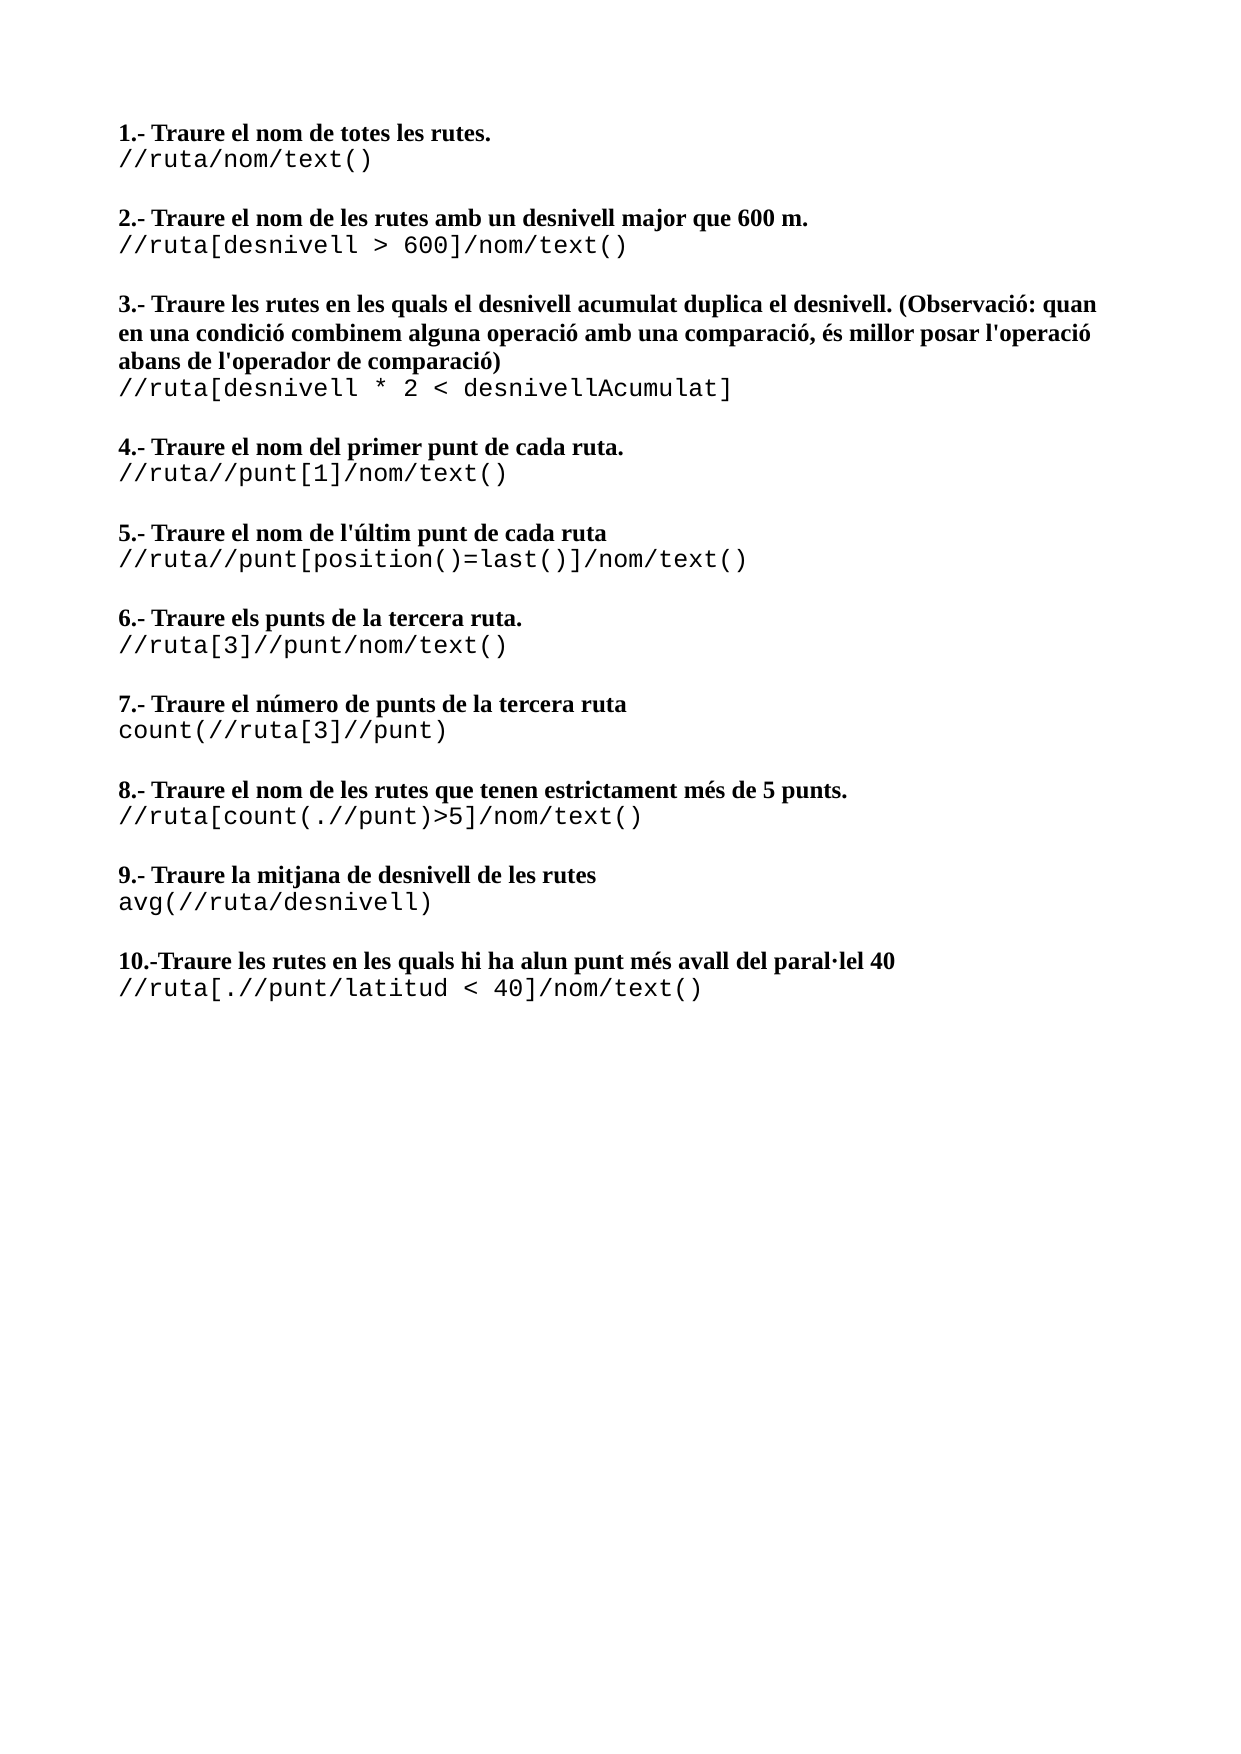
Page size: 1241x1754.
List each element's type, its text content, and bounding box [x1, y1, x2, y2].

text //ruta[count(.//punt)>5]/nom/text() [118, 803, 1122, 832]
text //ruta[desnivell > 600]/nom/text() [118, 232, 1122, 261]
text 8.- Traure el nom de les rutes que tenen estrictament més de 5 punts. [118, 775, 1122, 803]
text 7.- Traure el número de punts de la tercera ruta [118, 689, 1122, 718]
text 3.- Traure les rutes en les quals el desnivell acumulat duplica el desnivell. (Observació: quan en una condició combinem alguna operació amb una comparació, és millor posar l'operació abans de l'operador de comparació) [118, 289, 1122, 375]
text //ruta[.//punt/latitud < 40]/nom/text() [118, 975, 1122, 1003]
text avg(//ruta/desnivell) [118, 889, 1122, 918]
text 2.- Traure el nom de les rutes amb un desnivell major que 600 m. [118, 203, 1122, 232]
text 6.- Traure els punts de la tercera ruta. [118, 603, 1122, 632]
text //ruta//punt[position()=last()]/nom/text() [118, 546, 1122, 575]
text count(//ruta[3]//punt) [118, 718, 1122, 746]
text //ruta//punt[1]/nom/text() [118, 461, 1122, 489]
text 1.- Traure el nom de totes les rutes. [118, 118, 1122, 147]
text //ruta[3]//punt/nom/text() [118, 632, 1122, 661]
text //ruta[desnivell * 2 < desnivellAcumulat] [118, 375, 1122, 403]
text 4.- Traure el nom del primer punt de cada ruta. [118, 432, 1122, 461]
text //ruta/nom/text() [118, 147, 1122, 175]
text 5.- Traure el nom de l'últim punt de cada ruta [118, 518, 1122, 546]
text 10.-Traure les rutes en les quals hi ha alun punt més avall del paral·lel 40 [118, 946, 1122, 975]
text 9.- Traure la mitjana de desnivell de les rutes [118, 861, 1122, 889]
